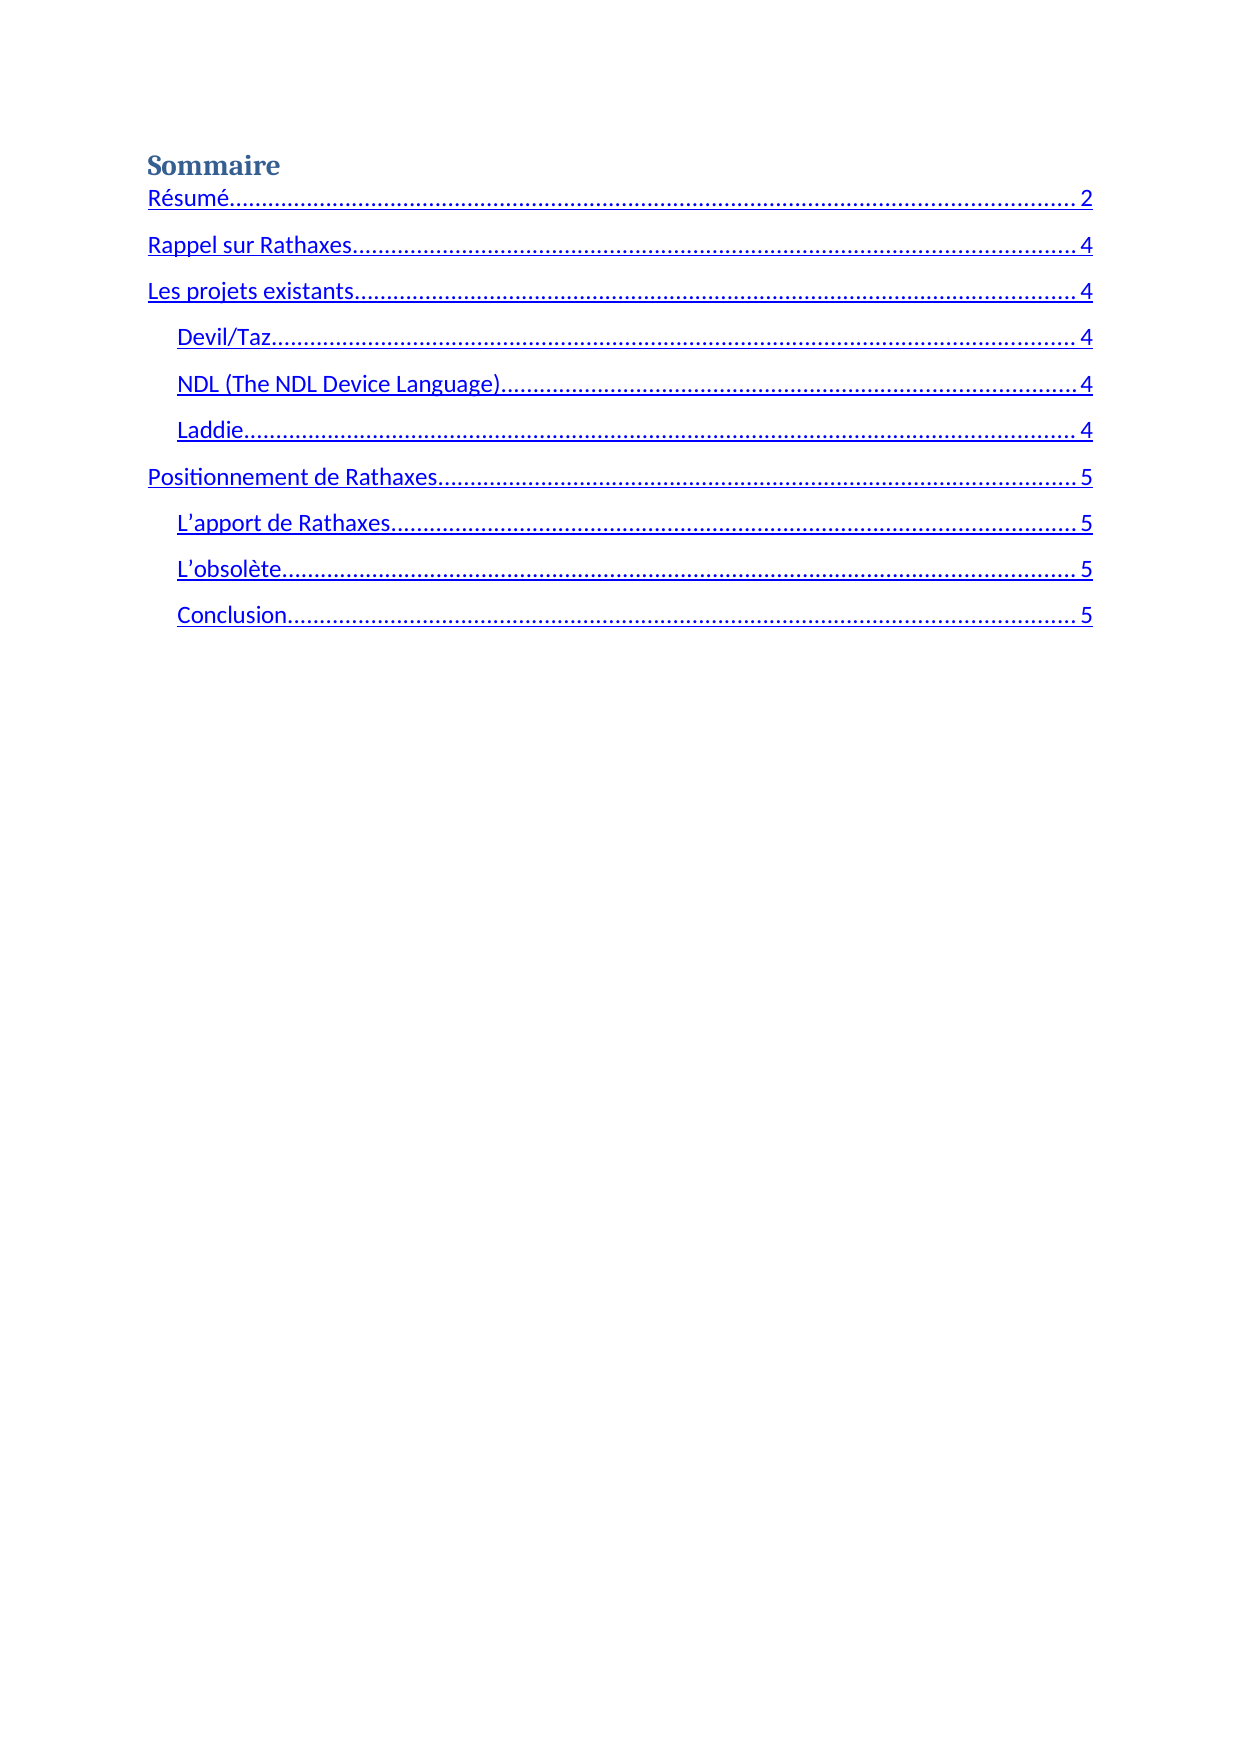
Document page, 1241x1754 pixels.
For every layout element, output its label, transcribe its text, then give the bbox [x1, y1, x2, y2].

text [148, 256, 1093, 260]
text Les projets existants 4 [148, 281, 1093, 301]
text Positionnement de Rathaxes 5 [148, 466, 1093, 487]
text L’apport de Rathaxes 5 [177, 512, 1093, 533]
text [177, 627, 1093, 631]
text NDL (The NDL Device Language) 4 [177, 373, 1093, 394]
text Rappel sur Rathaxes 4 [148, 234, 1093, 255]
subtitle Sommaire [148, 149, 1093, 183]
text Laddie 4 [177, 419, 1093, 440]
text Devil/Taz 4 [177, 327, 1093, 348]
text Résumé 2 [148, 188, 1093, 209]
text L’obsolète 5 [177, 559, 1093, 579]
text Conclusion 5 [177, 605, 1093, 626]
